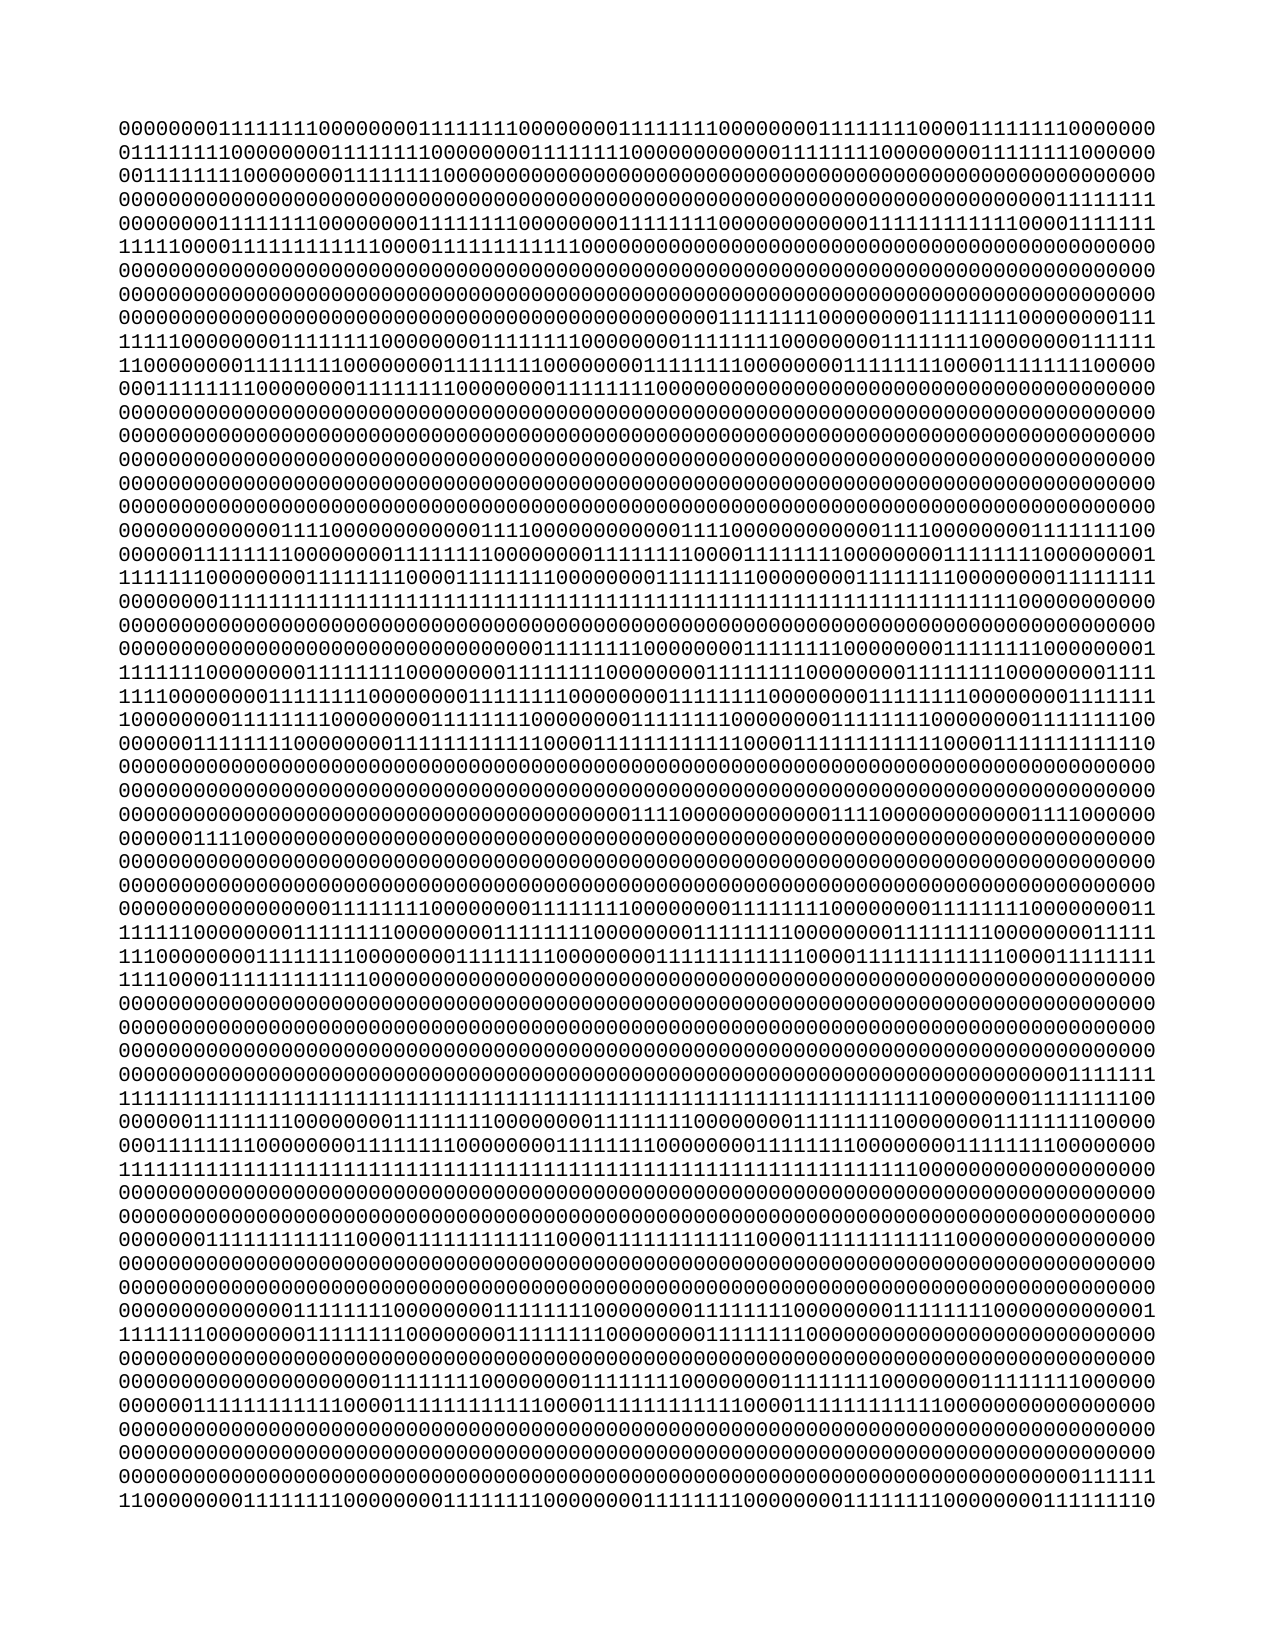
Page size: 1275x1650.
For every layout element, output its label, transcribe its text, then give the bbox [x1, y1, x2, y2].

text 0000000011111111000000001111111100000000111111110000000011111111000011111111000000001111111100000000111111110000000011111111000000000000111111110000000011111111000000001111111100000000111111110000000000000000000000000000000000000000000000000000000000000000000000000000000000000000000000000000000000000000000000000000000000001111111100000000111111110000000011111111000000001111111100000000000011111111111100001111111111110000111111111111000011111111111100000000000000000000000000000000000000000000000000000000000000000000000000000000000000000000000000000000000000000000000000000000000000000000000000000000000000000000000000000000000000000000000000000000000000000000000000000000000000000000000000000000000000000000111111110000000011111111000000001111111100000000111111110000000011111111000000001111111100000000111111110000000011111111000000001111111100000000111111110000000011111111000000001111111100001111111100000000111111110000000011111111000000001111111100000000000000000000000000000000000000000000000000000000000000000000000000000000000000000000000000000000000000000000000000000000000000000000000000000000000000000000000000000000000000000000000000000000000000000000000000000000000000000000000000000000000000000000000000000000000000000000000000000000000000000000000000000000000000000000000000000000000000000000000000000000000000000000000000000000000000000000000000000000000000000000000000000000000000000000000000000000000011110000000000001111000000000000111100000000000011110000000011111111000000001111111100000000111111110000000011111111000011111111000000001111111100000000111111110000000011111111000011111111000000001111111100000000111111110000000011111111000000001111111111111111111111111111111111111111111111111111111111111111000000000000000000000000000000000000000000000000000000000000000000000000000000000000000000000000000000000000000000000000000000001111111100000000111111110000000011111111000000001111111100000000111111110000000011111111000000001111111100000000111111110000000011111111000000001111111100000000111111110000000011111111000000001111111100000000111111110000000011111111000000001111111100000000111111110000000011111111000000001111111100000000111111110000000011111111111100001111111111110000111111111111000011111111111100000000000000000000000000000000000000000000000000000000000000000000000000000000000000000000000000000000000000000000000000000000000000000000000000000000000000000000000000000000000000000000000000000000000000001111000000000000111100000000000011110000000000001111000000000000000000000000000000000000000000000000000000000000000000000000000000000000000000000000000000000000000000000000000000000000000000000000000000000000000000000000000000000000000000000000000000000000000000000000000000000000000000000000000000000000000011111111000000001111111100000000111111110000000011111111000000001111111100000000111111110000000011111111000000001111111100000000111111110000000011111111000000001111111100000000111111110000000011111111111100001111111111110000111111111111000011111111111100000000000000000000000000000000000000000000000000000000000000000000000000000000000000000000000000000000000000000000000000000000000000000000000000000000000000000000000000000000000000000000000000000000000000000000000000000000000000000000000000000000000000000000000000000000000000000000000000000000000000000000000000000000000000000000000000000000000000000000000000000000000000000000000000001111111111111111111111111111111111111111111111111111111111111111111111110000000011111111000000001111111100000000111111110000000011111111000000001111111100000000111111110000000011111111000000001111111100000000111111110000000011111111000000001111111100000000111111111111111111111111111111111111111111111111111111111111111100000000000000000000000000000000000000000000000000000000000000000000000000000000000000000000000000000000000000000000000000000000000000000000000000000000000000000000000000000000000000000000000011111111111100001111111111110000111111111111000011111111111100000000000000000000000000000000000000000000000000000000000000000000000000000000000000000000000000000000000000000000000000000000000000000000000000000000000000000000000000000000000000000000000000001111111100000000111111110000000011111111000000001111111100000000000011111111000000001111111100000000111111110000000011111111000000000000000000000000000000000000000000000000000000000000000000000000000000000000000000000000000000000000000000000000000000000000111111110000000011111111000000001111111100000000111111110000000000001111111111110000111111111111000011111111111100001111111111110000000000000000000000000000000000000000000000000000000000000000000000000000000000000000000000000000000000000000000000000000000000000000000000000000000000000000000000000000000000000000000000000000000000000000000000000000000000000000000000000000000000000000000011111111000000001111111100000000111111110000000011111111000000001111111100000000111111110 [118, 118, 1157, 1513]
